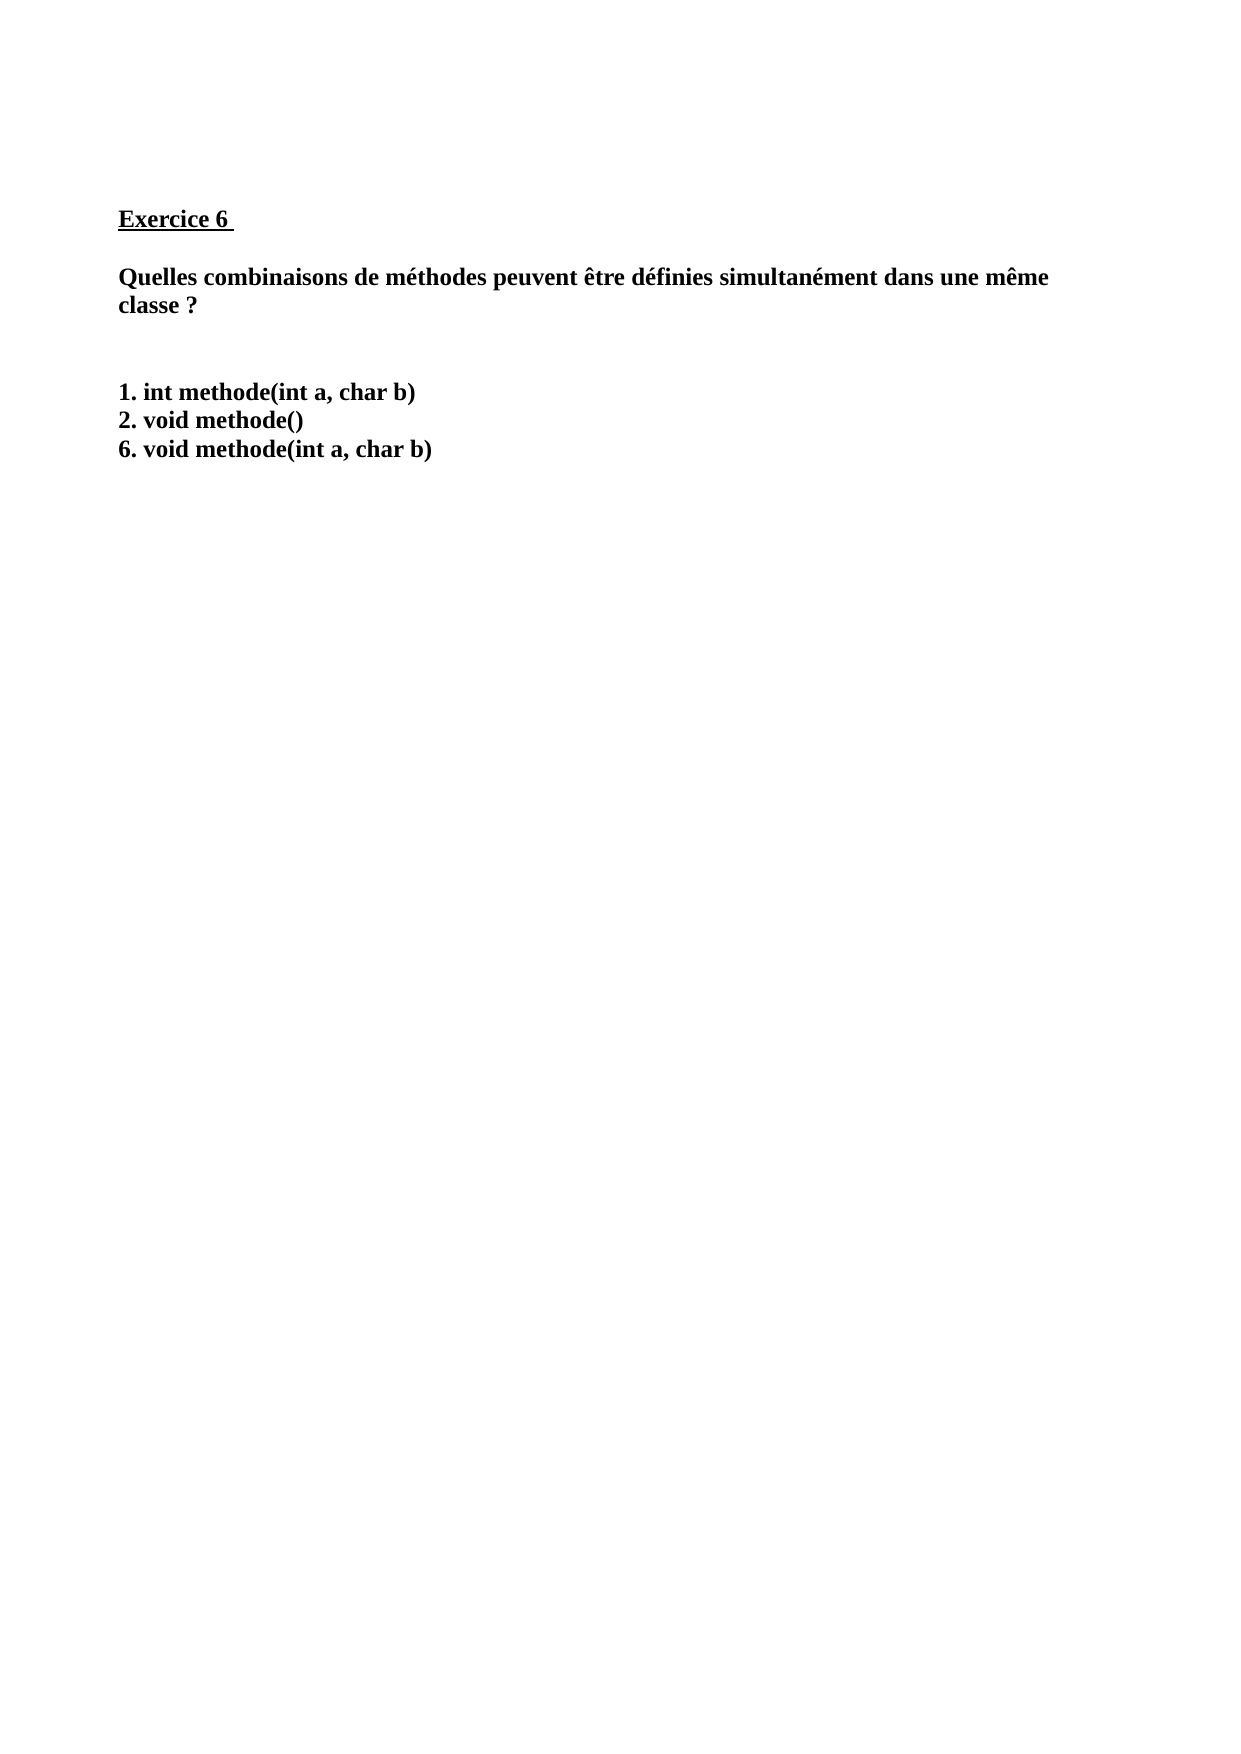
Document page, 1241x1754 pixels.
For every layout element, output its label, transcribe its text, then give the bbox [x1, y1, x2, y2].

text 6. void methode(int a, char b) [118, 434, 1122, 463]
text Quelles combinaisons de méthodes peuvent être définies simultanément dans une même [118, 262, 1122, 291]
text classe ? [118, 291, 1122, 319]
text 2. void methode() [118, 406, 1122, 434]
text Exercice 6 [118, 204, 1122, 233]
text 1. int methode(int a, char b) [118, 377, 1122, 406]
